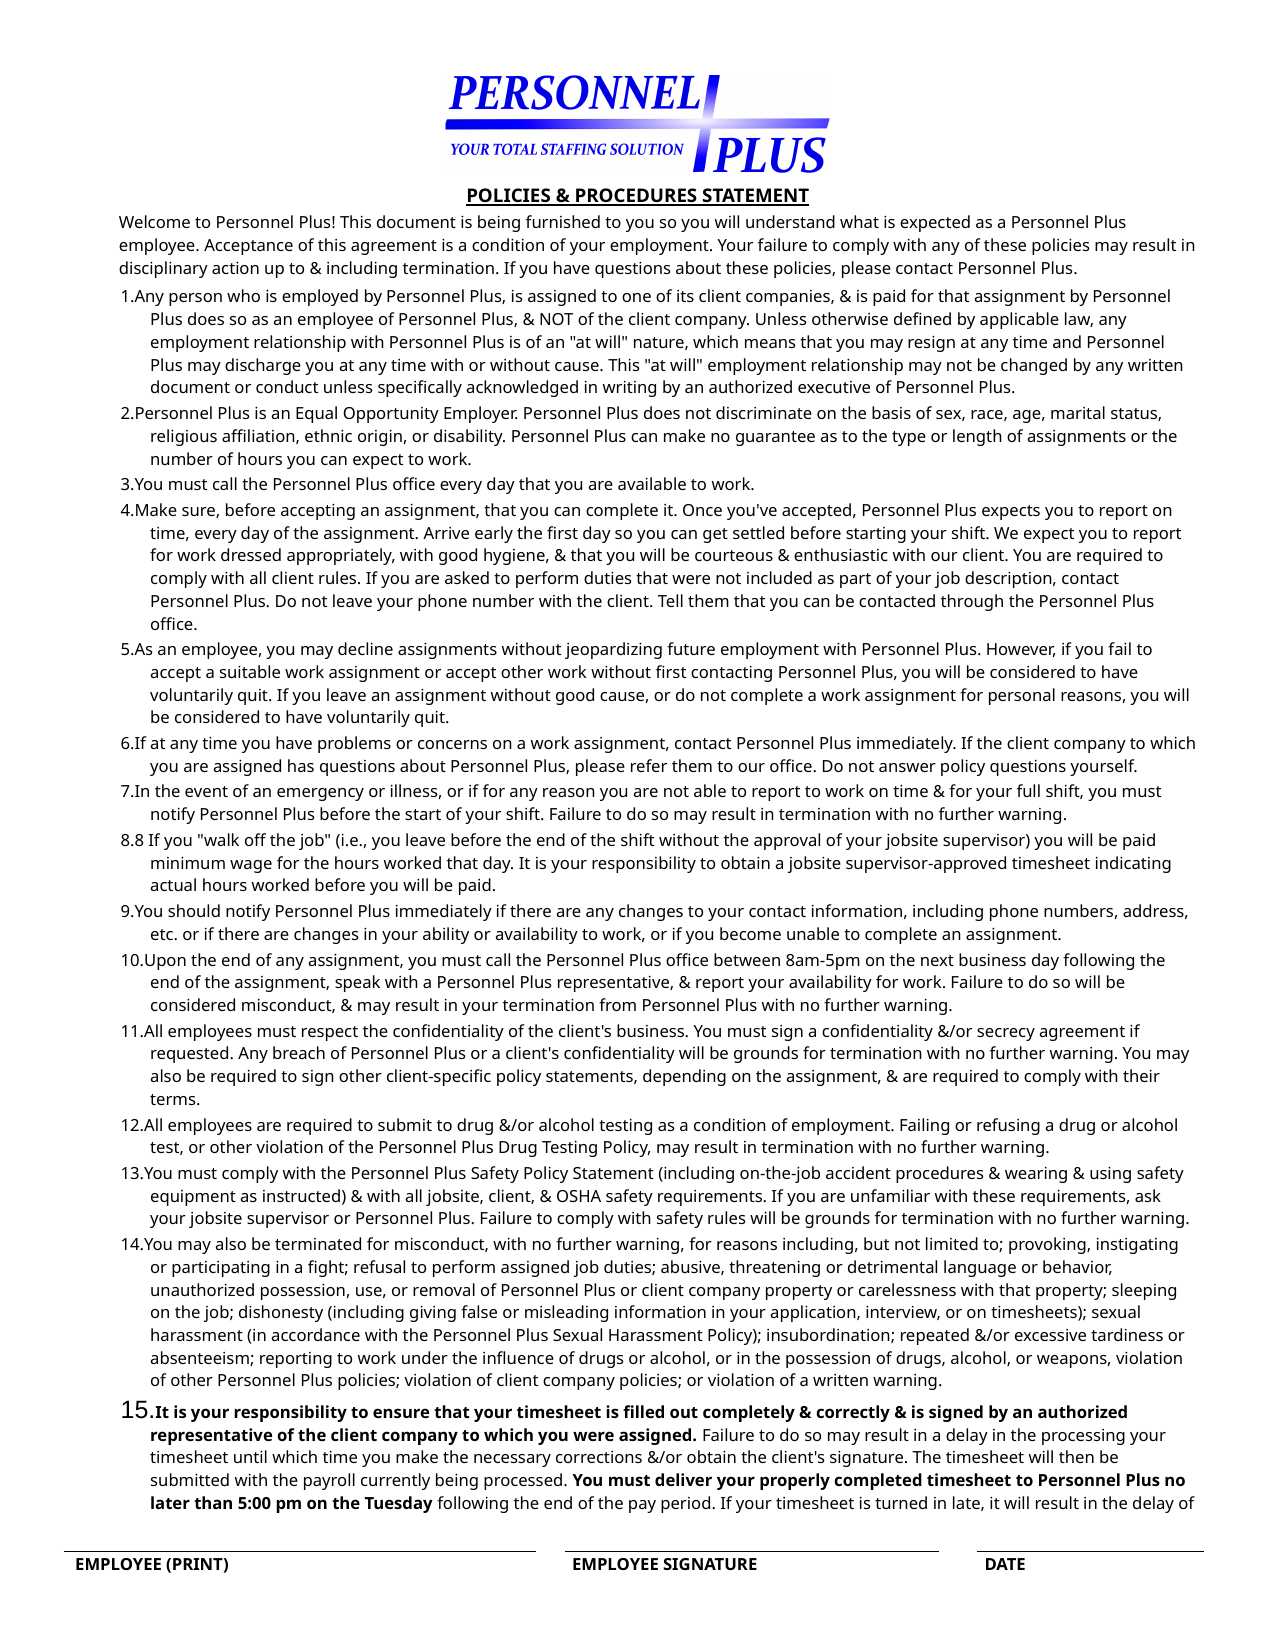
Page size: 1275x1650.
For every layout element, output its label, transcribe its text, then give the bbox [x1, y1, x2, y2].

list You must call the Personnel Plus office every day that you are available to work. [120, 473, 1200, 496]
list Any person who is employed by Personnel Plus, is assigned to one of its client companies, & is paid for that assignment by Personnel Plus does so as an employee of Personnel Plus, & NOT of the client company. Unless otherwise defined by applicable law, any employment relationship with Personnel Plus is of an "at will" nature, which means that you may resign at any time and Personnel Plus may discharge you at any time with or without cause. This "at will" employment relationship may not be changed by any written document or conduct unless specifically acknowledged in writing by an authorized executive of Personnel Plus. [120, 285, 1200, 399]
list In the event of an emergency or illness, or if for any reason you are not able to report to work on time & for your full shift, you must notify Personnel Plus before the start of your shift. Failure to do so may result in termination with no further warning. [120, 780, 1200, 826]
list Upon the end of any assignment, you must call the Personnel Plus office between 8am-5pm on the next business day following the end of the assignment, speak with a Personnel Plus representative, & report your availability for work. Failure to do so will be considered misconduct, & may result in your termination from Personnel Plus with no further warning. [120, 948, 1200, 1016]
list You should notify Personnel Plus immediately if there are any changes to your contact information, including phone numbers, address, etc. or if there are changes in your ability or availability to work, or if you become unable to complete an assignment. [120, 900, 1200, 945]
list Personnel Plus is an Equal Opportunity Employer. Personnel Plus does not discriminate on the basis of sex, race, age, marital status, religious affiliation, ethnic origin, or disability. Personnel Plus can make no guarantee as to the type or length of assignments or the number of hours you can expect to work. [120, 402, 1200, 470]
list It is your responsibility to ensure that your timesheet is filled out completely & correctly & is signed by an authorized representative of the client company to which you were assigned. Failure to do so may result in a delay in the processing your timesheet until which time you make the necessary corrections &/or obtain the client's signature. The timesheet will then be submitted with the payroll currently being processed. You must deliver your properly completed timesheet to Personnel Plus no later than 5:00 pm on the Tuesday following the end of the pay period. If your timesheet is turned in late, it will result in the delay of [120, 1395, 1200, 1514]
list If at any time you have problems or concerns on a work assignment, contact Personnel Plus immediately. If the client company to which you are assigned has questions about Personnel Plus, please refer them to our office. Do not answer policy questions yourself. [120, 732, 1200, 777]
list 8 If you "walk off the job" (i.e., you leave before the end of the shift without the approval of your jobsite supervisor) you will be paid minimum wage for the hours worked that day. It is your responsibility to obtain a jobsite supervisor-approved timesheet indicating actual hours worked before you will be paid. [120, 828, 1200, 897]
text Welcome to Personnel Plus! This document is being furnished to you so you will understand what is expected as a Personnel Plus employee. Acceptance of this agreement is a condition of your employment. Your failure to comply with any of these policies may result in disciplinary action up to & including termination. If you have questions about these policies, please contact Personnel Plus. [119, 211, 1200, 279]
list All employees are required to submit to drug &/or alcohol testing as a condition of employment. Failing or refusing a drug or alcohol test, or other violation of the Personnel Plus Drug Testing Policy, may result in termination with no further warning. [120, 1113, 1200, 1158]
text POLICIES & PROCEDURES STATEMENT [75, 182, 1200, 208]
list You must comply with the Personnel Plus Safety Policy Statement (including on-the-job accident procedures & wearing & using safety equipment as instructed) & with all jobsite, client, & OSHA safety requirements. If you are unfamiliar with these requirements, ask your jobsite supervisor or Personnel Plus. Failure to comply with safety rules will be grounds for termination with no further warning. [120, 1162, 1200, 1230]
list You may also be terminated for misconduct, with no further warning, for reasons including, but not limited to; provoking, instigating or participating in a fight; refusal to perform assigned job duties; abusive, threatening or detrimental language or behavior, unauthorized possession, use, or removal of Personnel Plus or client company property or carelessness with that property; sleeping on the job; dishonesty (including giving false or misleading information in your application, interview, or on timesheets); sexual harassment (in accordance with the Personnel Plus Sexual Harassment Policy); insubordination; repeated &/or excessive tardiness or absenteeism; reporting to work under the influence of drugs or alcohol, or in the possession of drugs, alcohol, or weapons, violation of other Personnel Plus policies; violation of client company policies; or violation of a written warning. [120, 1233, 1200, 1392]
list Make sure, before accepting an assignment, that you can complete it. Once you've accepted, Personnel Plus expects you to report on time, every day of the assignment. Arrive early the first day so you can get settled before starting your shift. We expect you to report for work dressed appropriately, with good hygiene, & that you will be courteous & enthusiastic with our client. You are required to comply with all client rules. If you are asked to perform duties that were not included as part of your job description, contact Personnel Plus. Do not leave your phone number with the client. Tell them that you can be contacted through the Personnel Plus office. [120, 498, 1200, 635]
list All employees must respect the confidentiality of the client's business. You must sign a confidentiality &/or secrecy agreement if requested. Any breach of Personnel Plus or a client's confidentiality will be grounds for termination with no further warning. You may also be required to sign other client-specific policy statements, depending on the assignment, & are required to comply with their terms. [120, 1019, 1200, 1110]
list As an employee, you may decline assignments without jeopardizing future employment with Personnel Plus. However, if you fail to accept a suitable work assignment or accept other work without first contacting Personnel Plus, you will be considered to have voluntarily quit. If you leave an assignment without good cause, or do not complete a work assignment for personal reasons, you will be considered to have voluntarily quit. [120, 638, 1200, 729]
